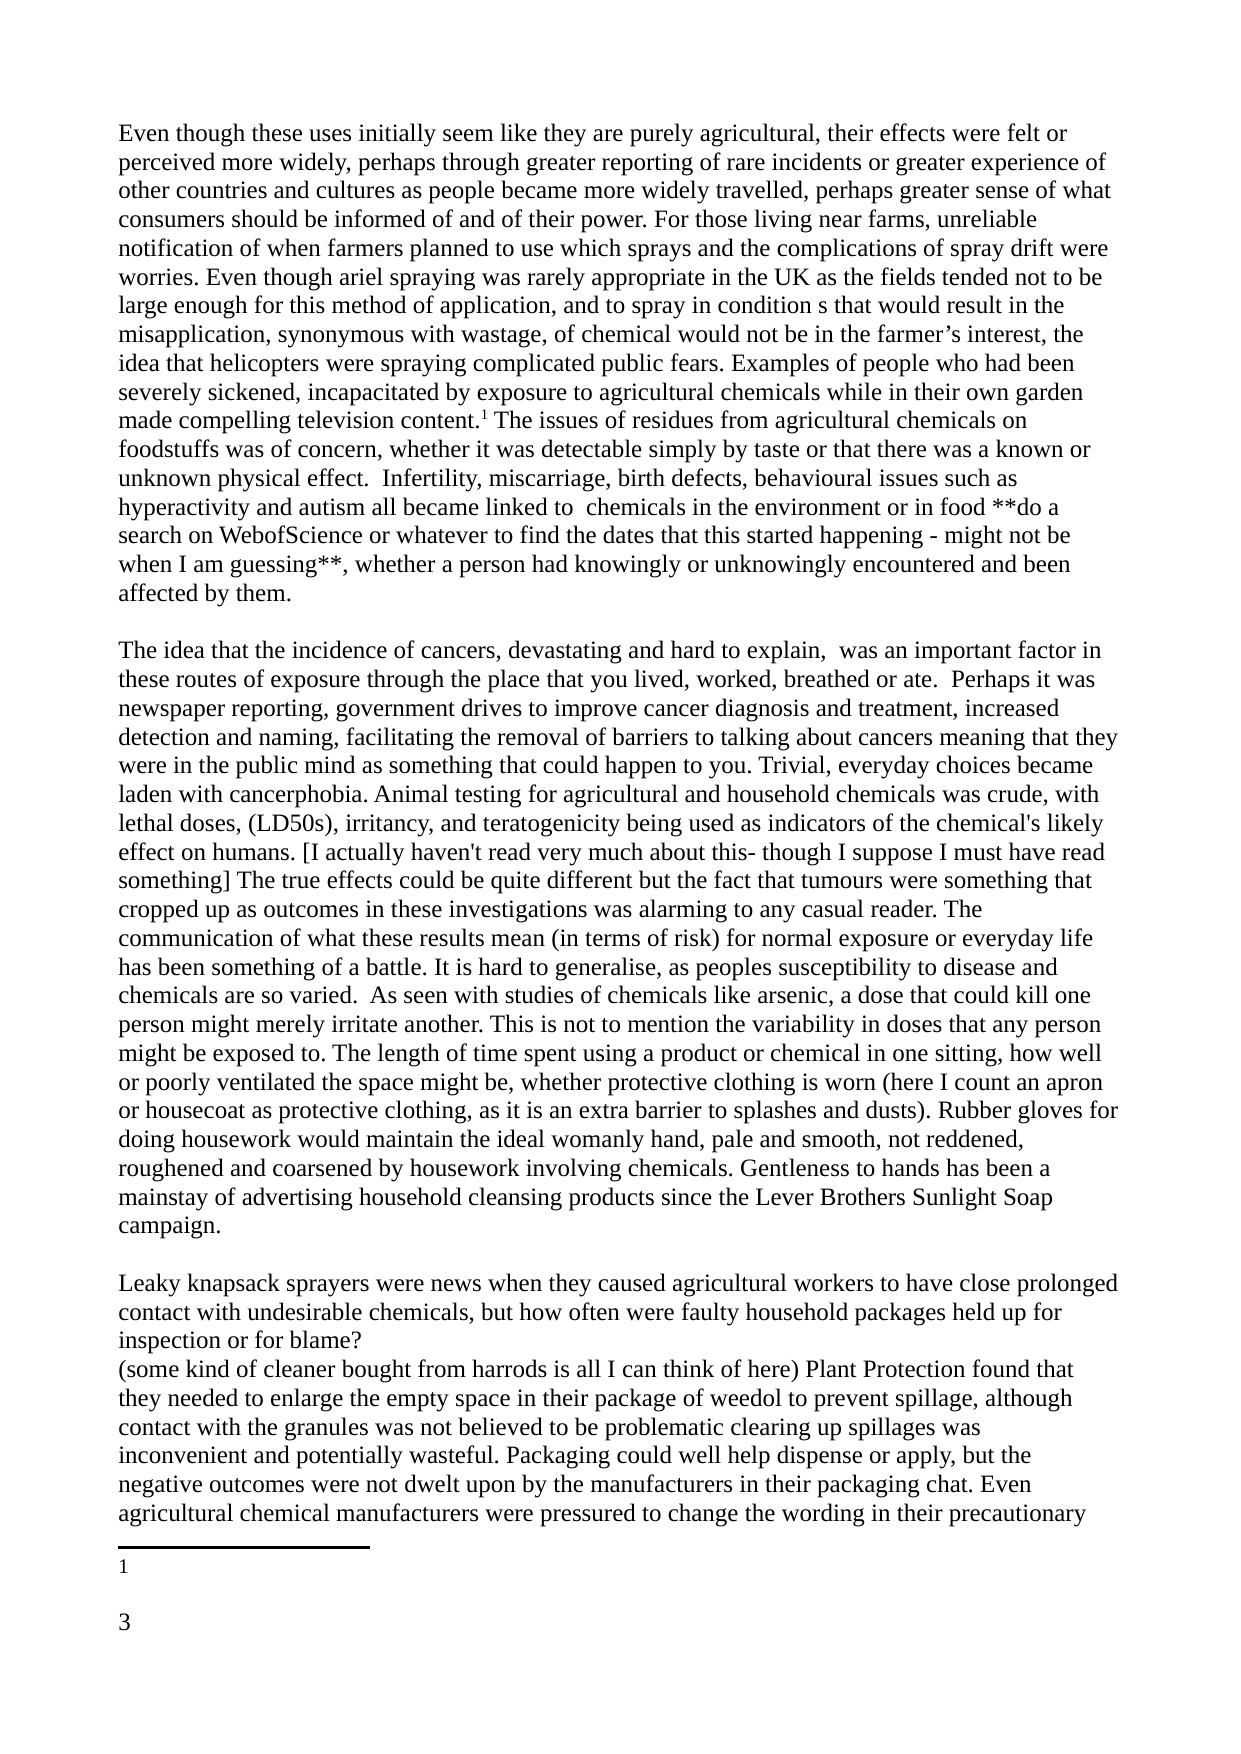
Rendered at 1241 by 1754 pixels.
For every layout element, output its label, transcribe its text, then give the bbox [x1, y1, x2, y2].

text (some kind of cleaner bought from harrods is all I can think of here) Plant Protection found that they needed to enlarge the empty space in their package of weedol to prevent spillage, although contact with the granules was not believed to be problematic clearing up spillages was inconvenient and potentially wasteful. Packaging could well help dispense or apply, but the negative outcomes were not dwelt upon by the manufacturers in their packaging chat. Even agricultural chemical manufacturers were pressured to change the wording in their precautionary [118, 1354, 1122, 1527]
text Even though these uses initially seem like they are purely agricultural, their effects were felt or perceived more widely, perhaps through greater reporting of rare incidents or greater experience of other countries and cultures as people became more widely travelled, perhaps greater sense of what consumers should be informed of and of their power. For those living near farms, unreliable notification of when farmers planned to use which sprays and the complications of spray drift were worries. Even though ariel spraying was rarely appropriate in the UK as the fields tended not to be large enough for this method of application, and to spray in condition s that would result in the misapplication, synonymous with wastage, of chemical would not be in the farmer’s interest, the idea that helicopters were spraying complicated public fears. Examples of people who had been severely sickened, incapacitated by exposure to agricultural chemicals while in their own garden made compelling television content. The issues of residues from agricultural chemicals on foodstuffs was of concern, whether it was detectable simply by taste or that there was a known or unknown physical effect. Infertility, miscarriage, birth defects, behavioural issues such as hyperactivity and autism all became linked to chemicals in the environment or in food **do a search on WebofScience or whatever to find the dates that this started happening - might not be when I am guessing**, whether a person had knowingly or unknowingly encountered and been affected by them. [118, 118, 1122, 607]
text The idea that the incidence of cancers, devastating and hard to explain, was an important factor in these routes of exposure through the place that you lived, worked, breathed or ate. Perhaps it was newspaper reporting, government drives to improve cancer diagnosis and treatment, increased detection and naming, facilitating the removal of barriers to talking about cancers meaning that they were in the public mind as something that could happen to you. Trivial, everyday choices became laden with cancerphobia. Animal testing for agricultural and household chemicals was crude, with lethal doses, (LD50s), irritancy, and teratogenicity being used as indicators of the chemical's likely effect on humans. [I actually haven't read very much about this- though I suppose I must have read something] The true effects could be quite different but the fact that tumours were something that cropped up as outcomes in these investigations was alarming to any casual reader. The communication of what these results mean (in terms of risk) for normal exposure or everyday life has been something of a battle. It is hard to generalise, as peoples susceptibility to disease and chemicals are so varied. As seen with studies of chemicals like arsenic, a dose that could kill one person might merely irritate another. This is not to mention the variability in doses that any person might be exposed to. The length of time spent using a product or chemical in one sitting, how well or poorly ventilated the space might be, whether protective clothing is worn (here I count an apron or housecoat as protective clothing, as it is an extra barrier to splashes and dusts). Rubber gloves for doing housework would maintain the ideal womanly hand, pale and smooth, not reddened, roughened and coarsened by housework involving chemicals. Gentleness to hands has been a mainstay of advertising household cleansing products since the Lever Brothers Sunlight Soap campaign. [118, 636, 1122, 1239]
text Leaky knapsack sprayers were news when they caused agricultural workers to have close prolonged contact with undesirable chemicals, but how often were faulty household packages held up for inspection or for blame? [118, 1268, 1122, 1354]
